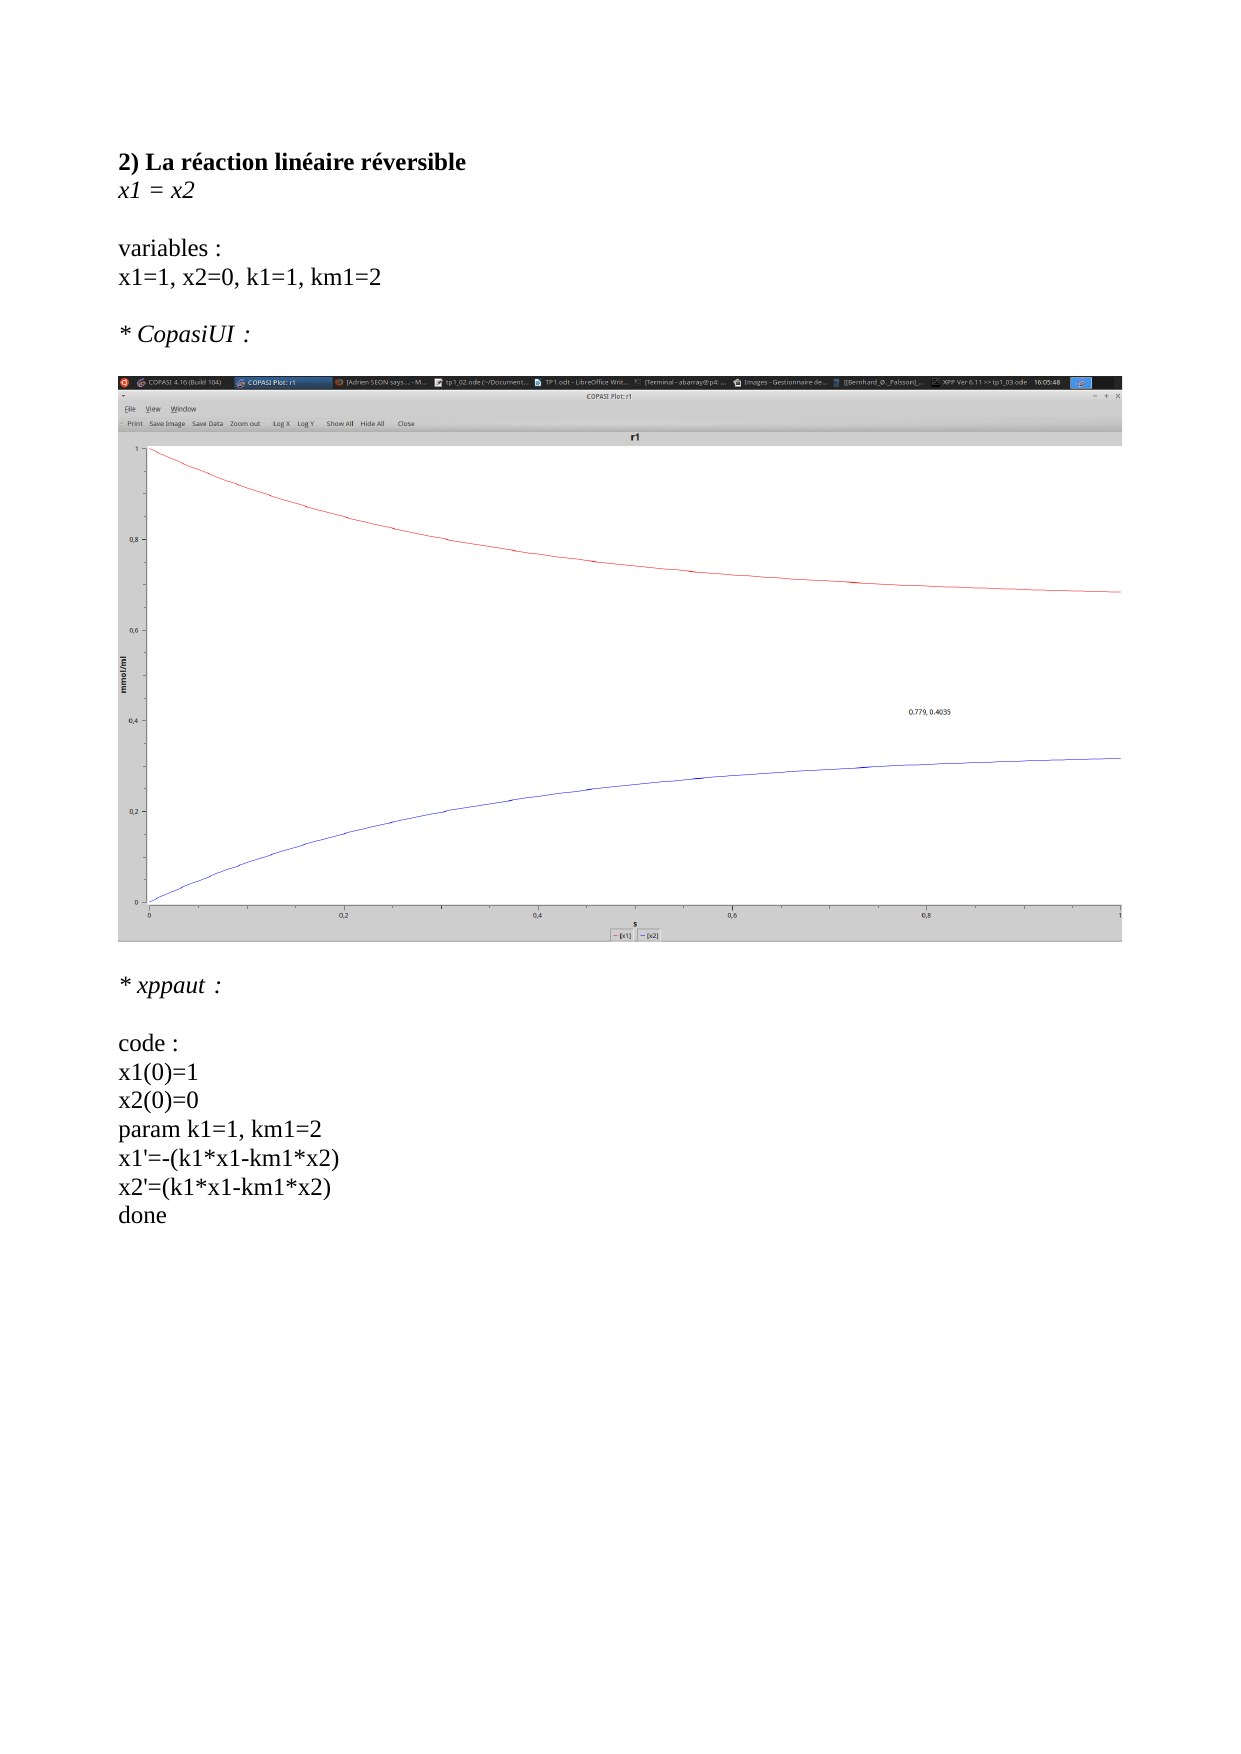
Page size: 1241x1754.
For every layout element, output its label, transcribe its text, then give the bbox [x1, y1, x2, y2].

text variables : [118, 233, 1122, 262]
text x1'=-(k1*x1-km1*x2) [118, 1143, 1122, 1172]
text x1 = x2 [118, 176, 1122, 204]
text x1=1, x2=0, k1=1, km1=2 [118, 262, 1122, 291]
text x2'=(k1*x1-km1*x2) [118, 1172, 1122, 1200]
text done [118, 1200, 1122, 1229]
text x1(0)=1 [118, 1057, 1122, 1085]
text * xppaut : [118, 970, 1122, 999]
text param k1=1, km1=2 [118, 1114, 1122, 1143]
text code : [118, 1028, 1122, 1057]
text x2(0)=0 [118, 1085, 1122, 1114]
text 2) La réaction linéaire réversible [118, 147, 1122, 176]
text * CopasiUI : [118, 319, 1122, 348]
picture [118, 376, 1123, 942]
